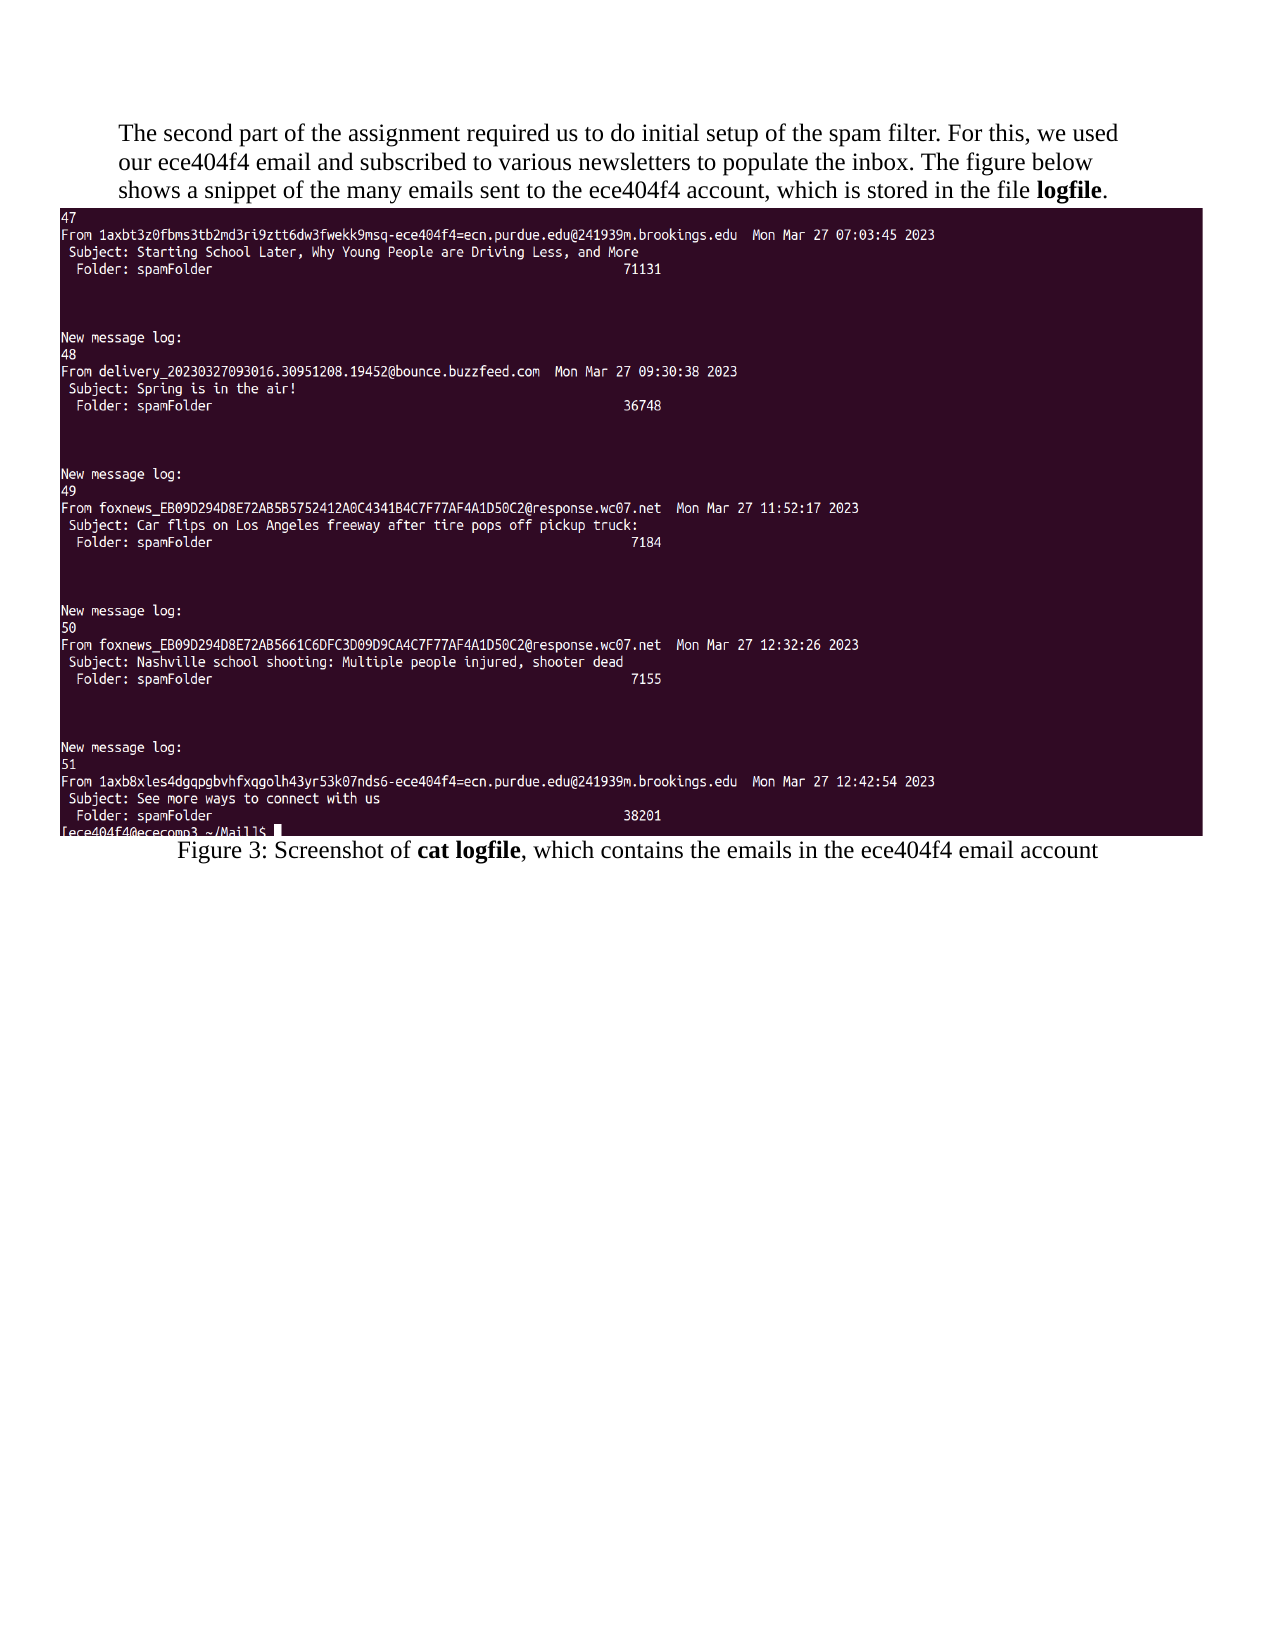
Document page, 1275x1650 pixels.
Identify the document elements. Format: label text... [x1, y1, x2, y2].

text [118, 204, 1157, 208]
picture [60, 208, 1203, 836]
text Figure 3: Screenshot of cat logfile, which contains the emails in the ece404f4 email account [118, 836, 1157, 864]
text The second part of the assignment required us to do initial setup of the spam filter. For this, we used our ece404f4 email and subscribed to various newsletters to populate the inbox. The figure below shows a snippet of the many emails sent to the ece404f4 account, which is stored in the file logfile. [118, 118, 1157, 204]
